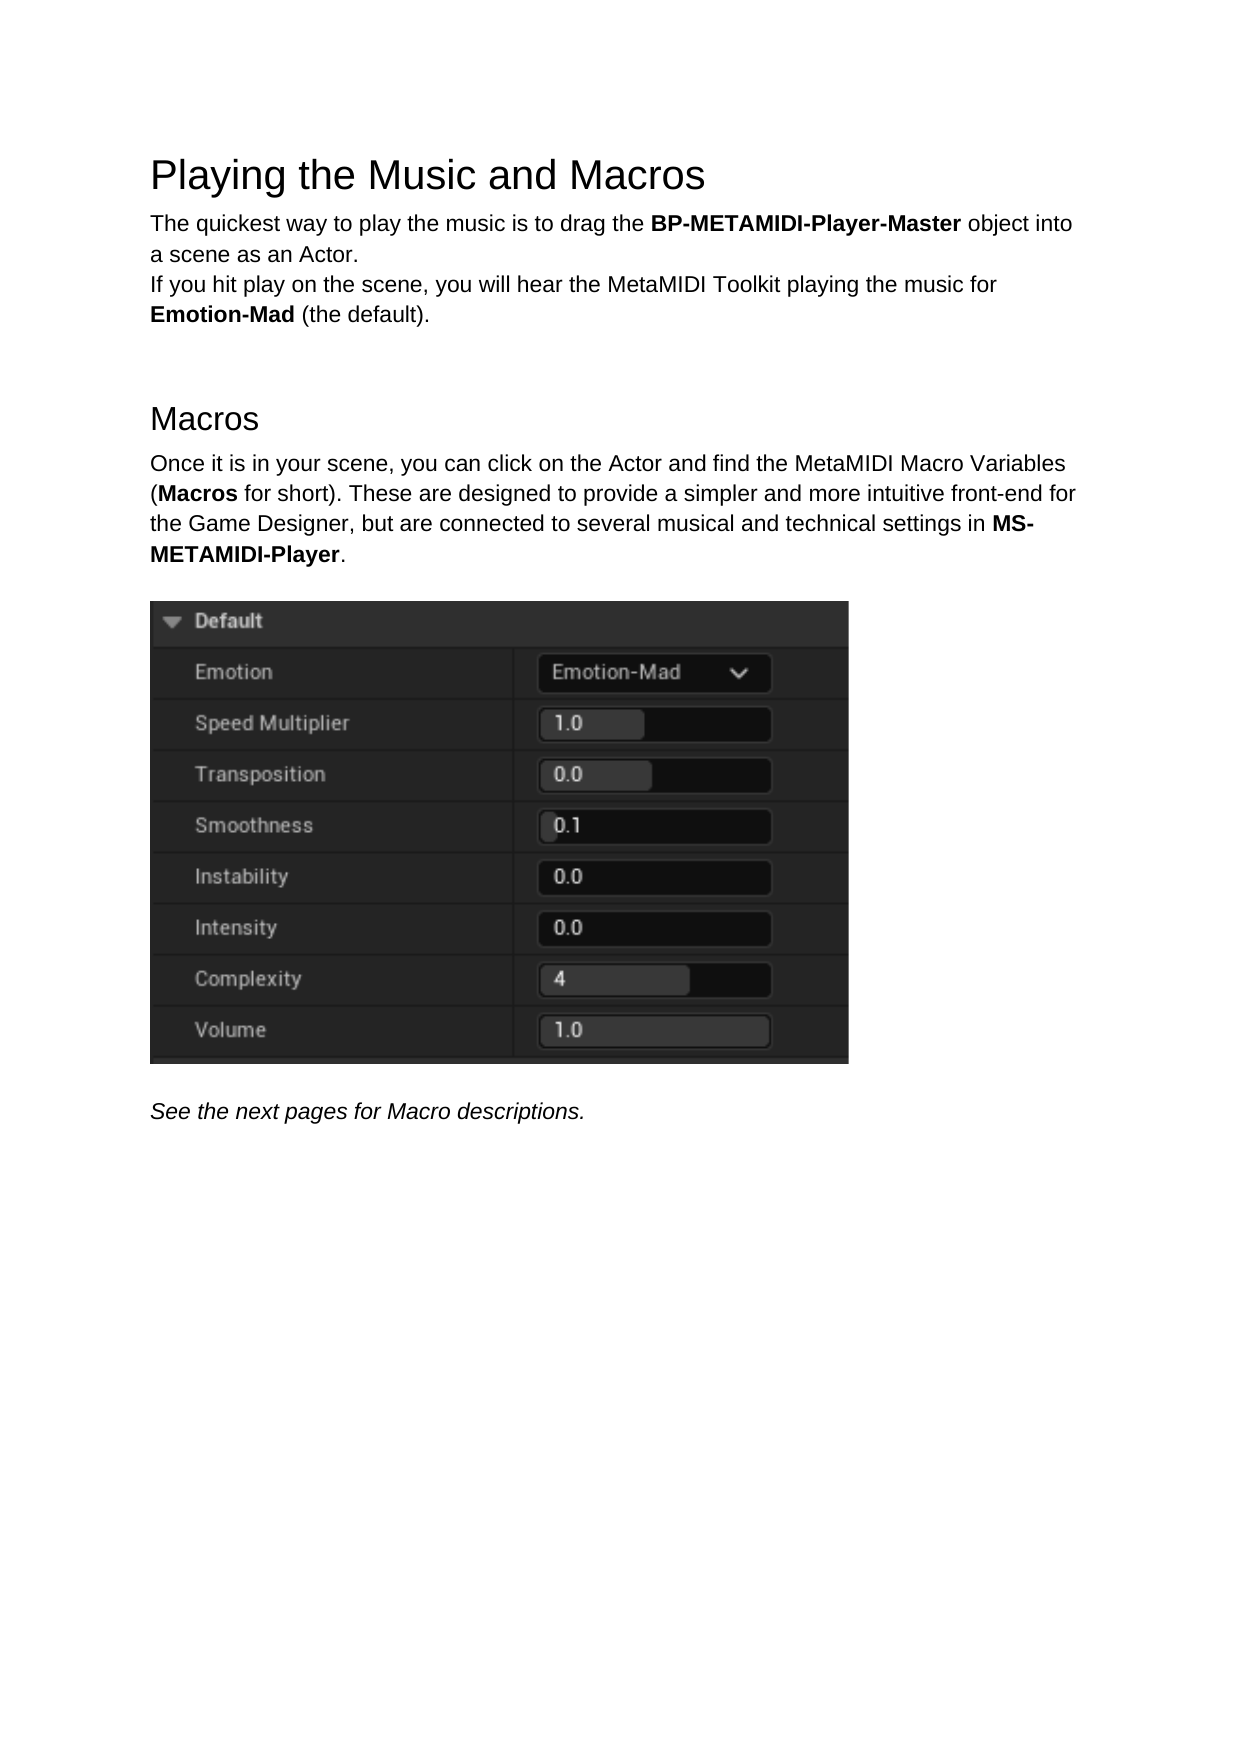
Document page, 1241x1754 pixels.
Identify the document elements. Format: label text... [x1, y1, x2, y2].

text The quickest way to play the music is to drag the BP-METAMIDI-Player-Master object into a scene as an Actor. [150, 210, 1090, 267]
subtitle Macros [150, 399, 1090, 437]
picture [150, 601, 849, 1064]
subtitle Playing the Music and Macros [150, 150, 1090, 198]
text See the next pages for Macro descriptions. [150, 1098, 1090, 1124]
text Once it is in your scene, you can click on the Actor and find the MetaMIDI Macro Variables (Macros for short). These are designed to provide a simpler and more intuitive front-end for the Game Designer, but are connected to several musical and technical settings in MS-METAMIDI-Player. [150, 450, 1090, 567]
text If you hit play on the scene, you will hear the MetaMIDI Toolkit playing the music for Emotion-Mad (the default). [150, 271, 1090, 327]
